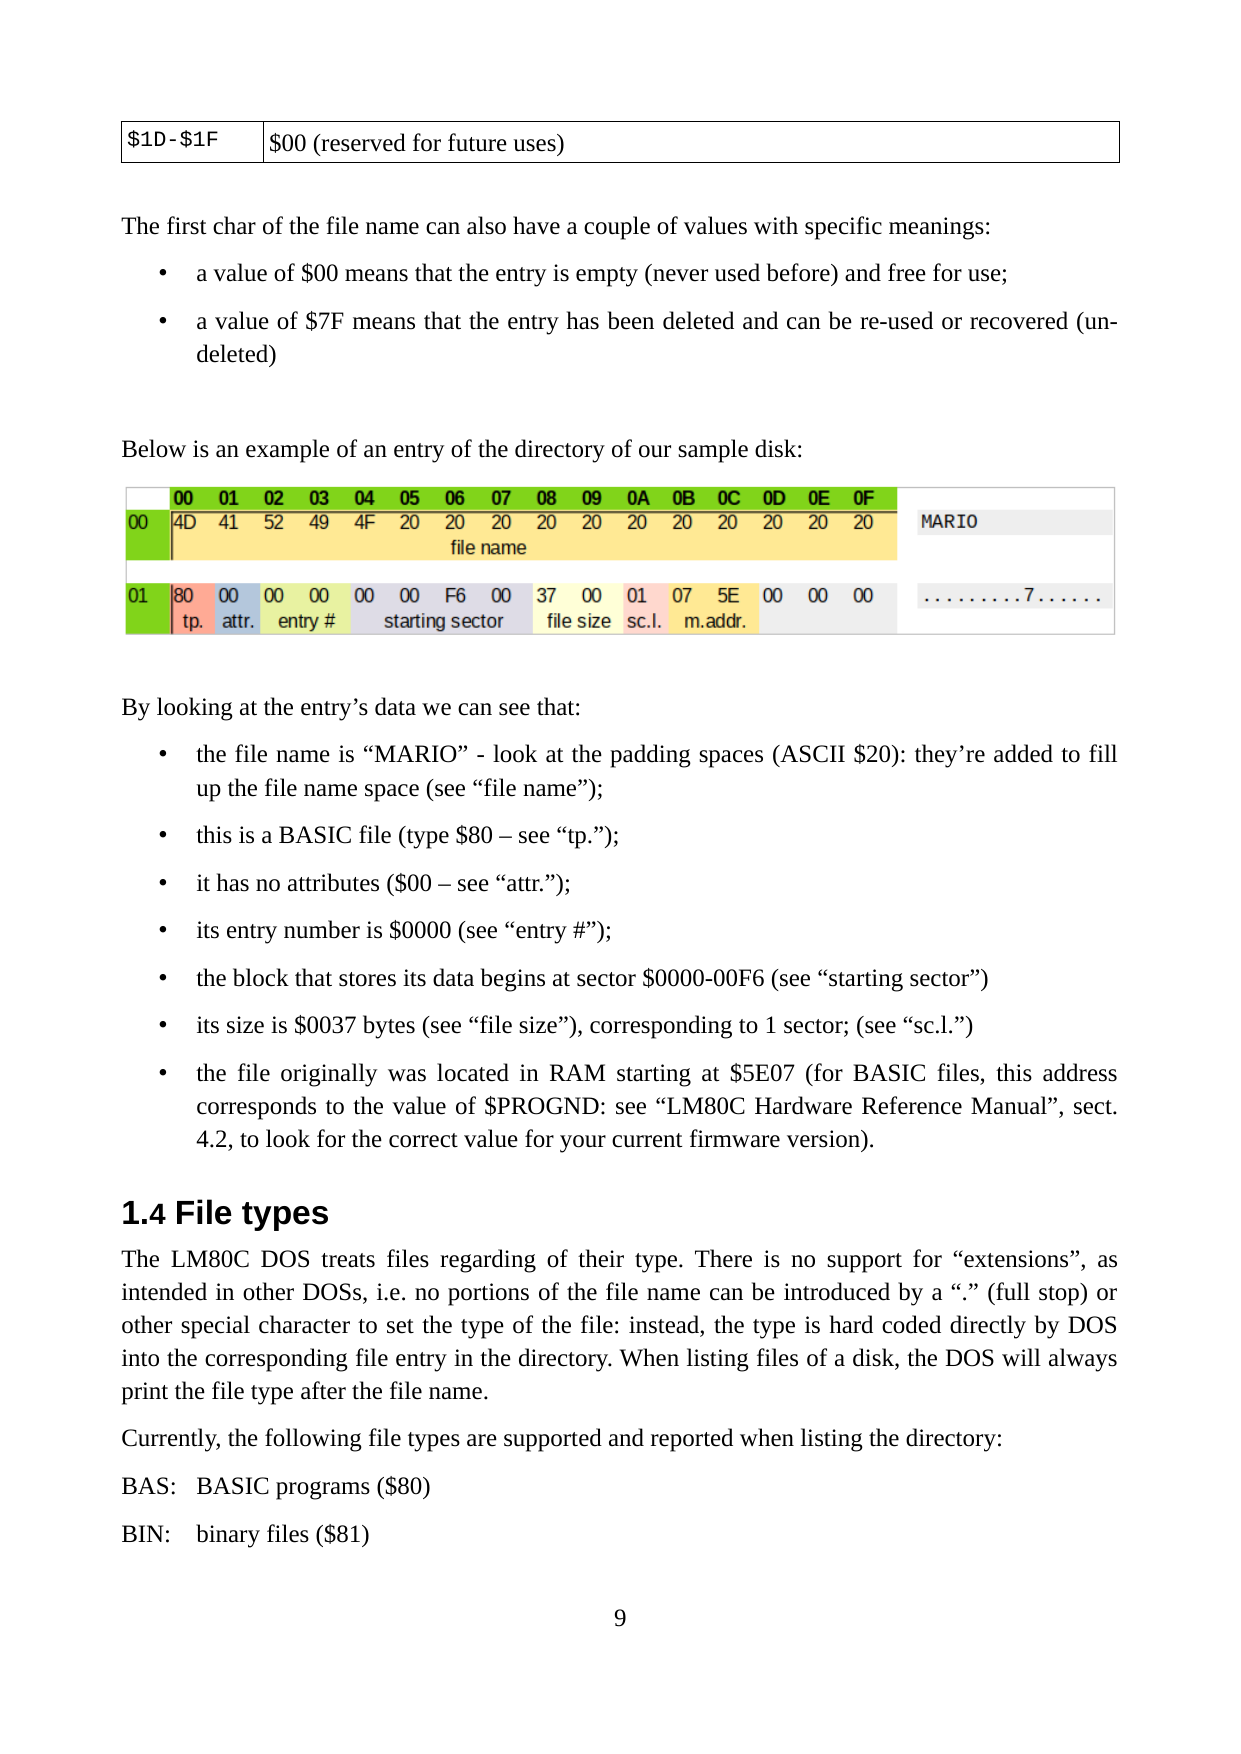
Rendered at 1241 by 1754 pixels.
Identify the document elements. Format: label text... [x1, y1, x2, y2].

picture [121, 482, 1120, 641]
list the file name is “MARIO” - look at the padding spaces (ASCII $20): they’re added to fill up the file name space (see “file name”); [158, 739, 1119, 801]
text BAS: BASIC programs ($80) [121, 1471, 1119, 1500]
text The first char of the file name can also have a couple of values with specific meanings: [121, 211, 1119, 240]
list its entry number is $0000 (see “entry #”); [158, 915, 1119, 944]
list a value of $00 means that the entry is empty (never used before) and free for use; [158, 258, 1119, 287]
list the file originally was located in RAM starting at $5E07 (for BASIC files, this address corresponds to the value of $PROGND: see “LM80C Hardware Reference Manual”, sect. 4.2, to look for the correct value for your current firmware version). [158, 1058, 1119, 1153]
text Below is an example of an entry of the directory of our sample disk: [121, 434, 1119, 463]
list this is a BASIC file (type $80 – see “tp.”); [158, 820, 1119, 849]
text The LM80C DOS treats files regarding of their type. There is no support for “extensions”, as intended in other DOSs, i.e. no portions of the file name can be introduced by a “.” (full stop) or other special character to set the type of the file: instead, the type is hard coded directly by DOS into the corresponding file entry in the directory. When listing files of a disk, the DOS will always print the file type after the file name. [121, 1244, 1119, 1405]
list a value of $7F means that the entry has been deleted and can be re-used or recovered (un-deleted) [158, 306, 1119, 368]
subtitle 1.4 File types [121, 1193, 1119, 1231]
text BIN: binary files ($81) [121, 1519, 1119, 1547]
text By looking at the entry’s data we can see that: [121, 692, 1119, 721]
table_cell $1D-$1F [122, 122, 263, 162]
table_cell $00 (reserved for future uses) [264, 122, 1119, 162]
list its size is $0037 bytes (see “file size”), corresponding to 1 sector; (see “sc.l.”) [158, 1011, 1119, 1039]
list the block that stores its data begins at sector $0000-00F6 (see “starting sector”) [158, 963, 1119, 992]
text Currently, the following file types are supported and reported when listing the directory: [121, 1423, 1119, 1452]
list it has no attributes ($00 – see “attr.”); [158, 868, 1119, 897]
